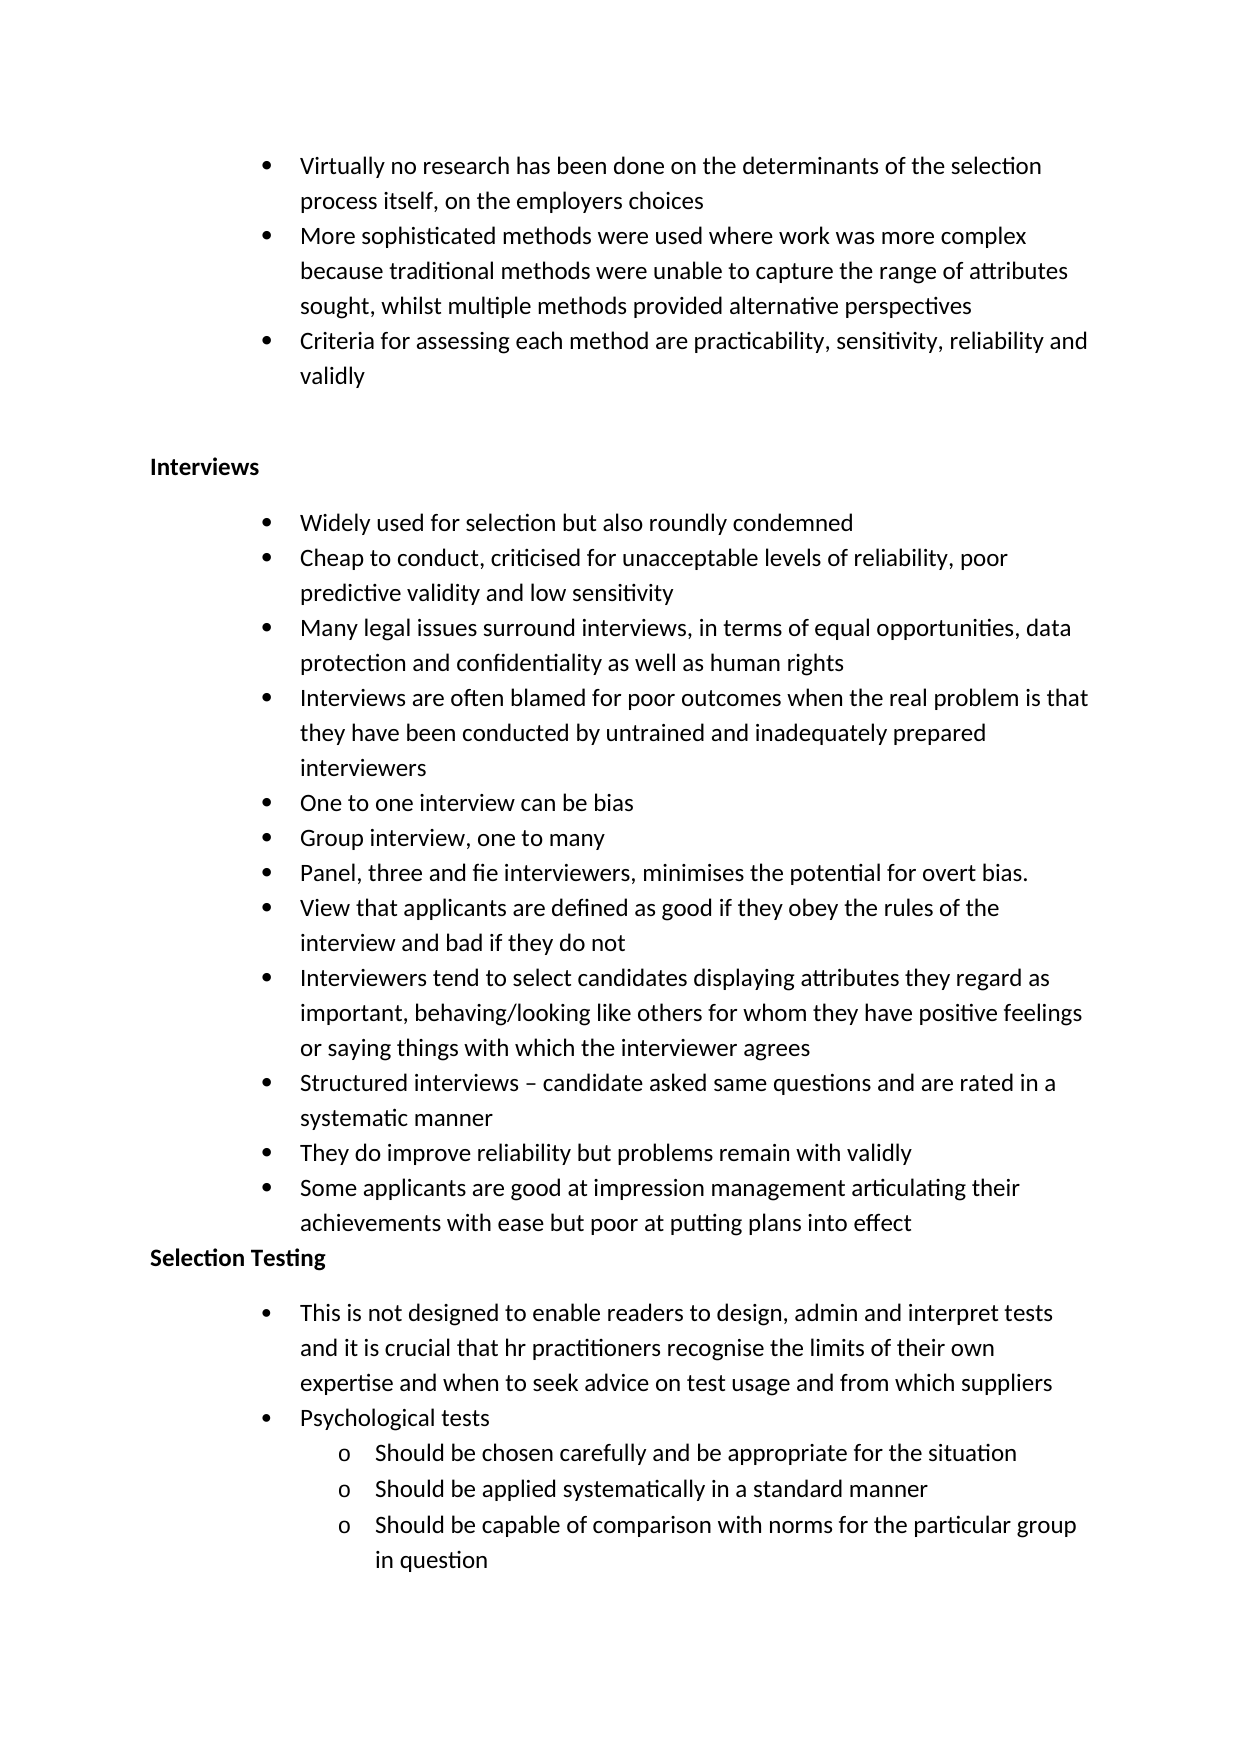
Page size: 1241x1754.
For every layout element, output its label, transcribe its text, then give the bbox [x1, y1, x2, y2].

list Criteria for assessing each method are practicability, sensitivity, reliability and validly [262, 325, 1090, 391]
list This is not designed to enable readers to design, admin and interpret tests and it is crucial that hr practitioners recognise the limits of their own expertise and when to seek advice on test usage and from which suppliers [262, 1297, 1090, 1398]
list Should be chosen carefully and be appropriate for the situation [337, 1437, 1090, 1469]
list More sophisticated methods were used where work was more complex because traditional methods were unable to capture the range of attributes sought, whilst multiple methods provided alternative perspectives [262, 220, 1090, 321]
text Selection Testing [150, 1242, 1090, 1272]
list Many legal issues surround interviews, in terms of equal opportunities, data protection and confidentiality as well as human rights [262, 612, 1090, 677]
list Interviewers tend to select candidates displaying attributes they regard as important, behaving/looking like others for whom they have positive feelings or saying things with which the interviewer agrees [262, 962, 1090, 1062]
list Psychological tests [262, 1402, 1090, 1433]
list Should be capable of comparison with norms for the particular group in question [337, 1509, 1090, 1575]
list They do improve reliability but problems remain with validly [262, 1137, 1090, 1167]
list Should be applied systematically in a standard manner [337, 1473, 1090, 1504]
list Widely used for selection but also roundly condemned [262, 507, 1090, 537]
list Interviews are often blamed for poor outcomes when the real problem is that they have been conducted by untrained and inadequately prepared interviewers [262, 682, 1090, 782]
list Some applicants are good at impression management articulating their achievements with ease but poor at putting plans into effect [262, 1172, 1090, 1237]
list Cheap to conduct, criticised for unacceptable levels of reliability, poor predictive validity and low sensitivity [262, 542, 1090, 607]
list Virtually no research has been done on the determinants of the selection process itself, on the employers choices [262, 150, 1090, 216]
list Group interview, one to many [262, 822, 1090, 852]
text Interviews [150, 451, 1090, 481]
list One to one interview can be bias [262, 787, 1090, 817]
list Structured interviews – candidate asked same questions and are rated in a systematic manner [262, 1067, 1090, 1132]
list View that applicants are defined as good if they obey the rules of the interview and bad if they do not [262, 892, 1090, 957]
list Panel, three and fie interviewers, minimises the potential for overt bias. [262, 857, 1090, 887]
